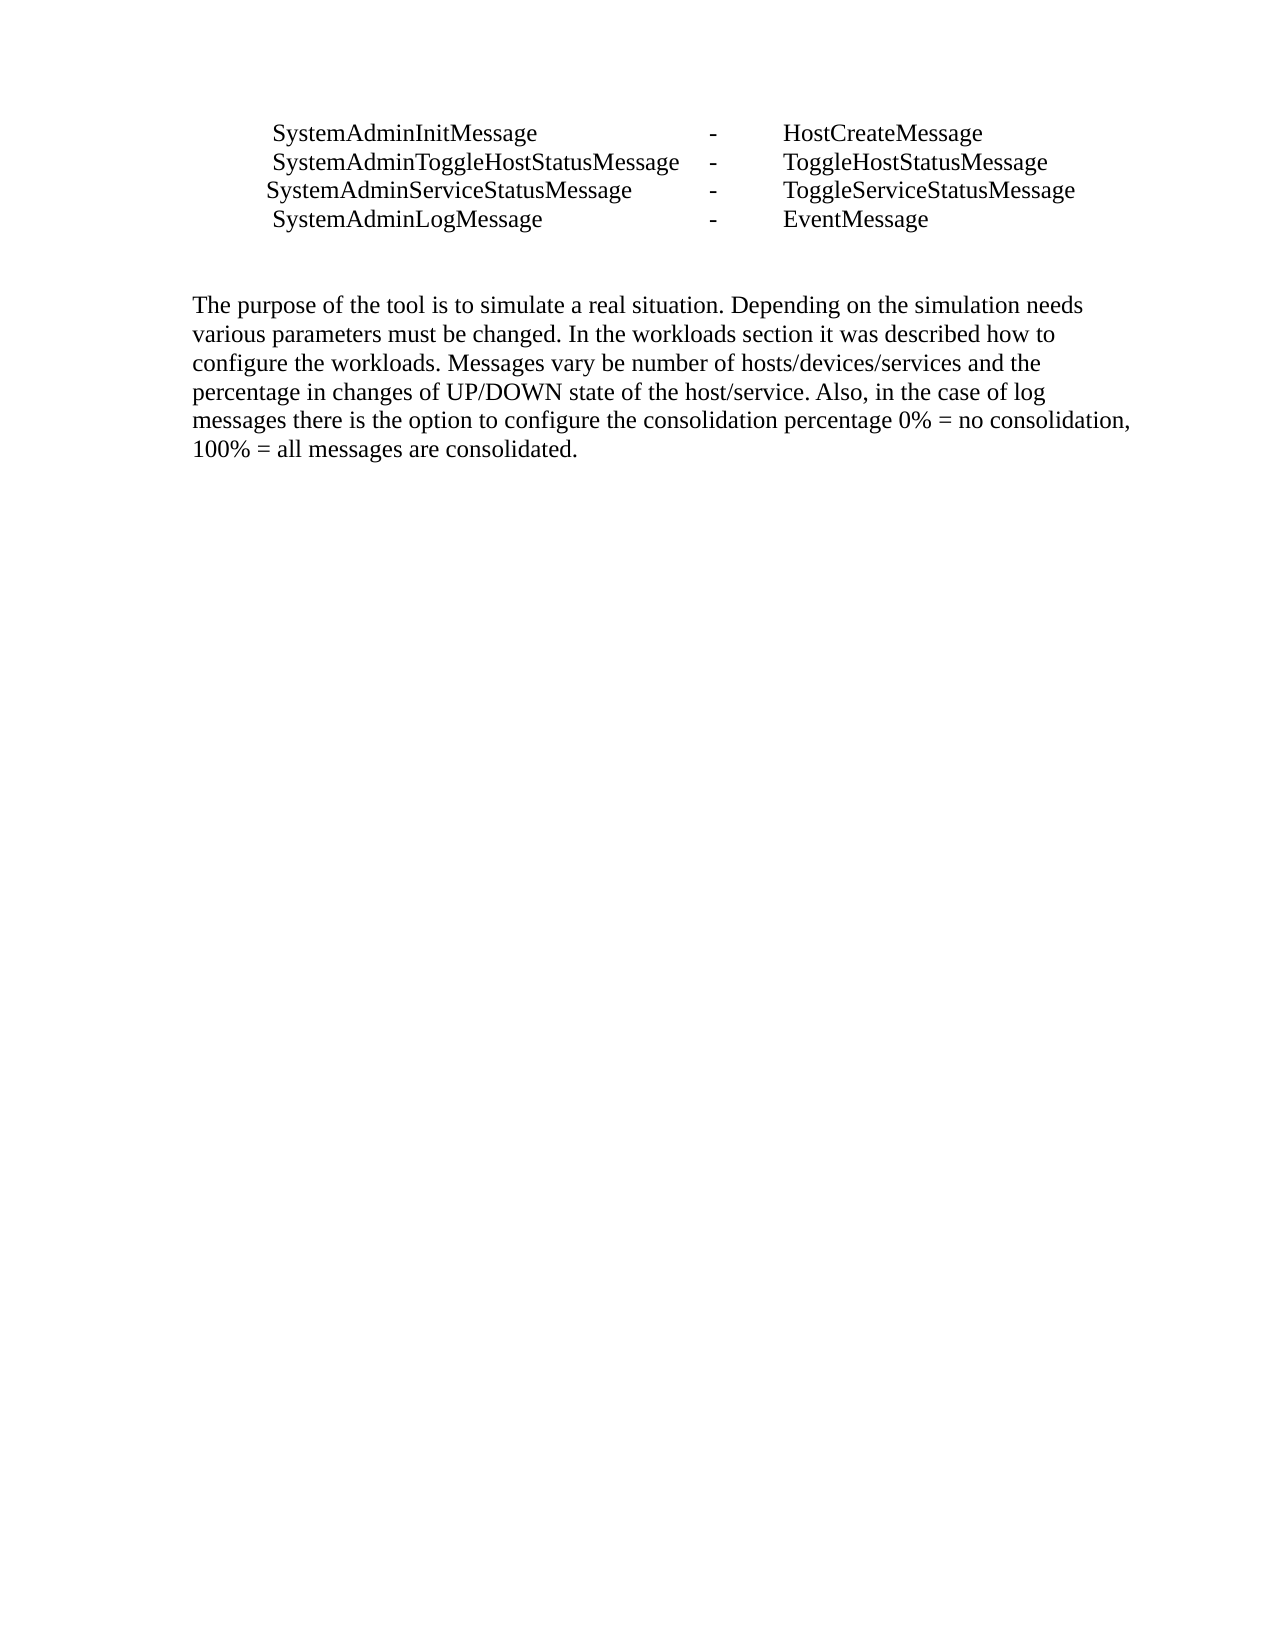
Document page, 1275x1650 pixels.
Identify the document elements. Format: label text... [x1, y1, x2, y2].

text messages there is the option to configure the consolidation percentage 0% = no consolidation, [118, 406, 1157, 434]
text SystemAdminLogMessage - EventMessage [118, 204, 1157, 233]
text various parameters must be changed. In the workloads section it was described how to [118, 319, 1157, 348]
text The purpose of the tool is to simulate a real situation. Depending on the simulation needs [118, 291, 1157, 319]
text configure the workloads. Messages vary be number of hosts/devices/services and the [118, 348, 1157, 377]
text 100% = all messages are consolidated. [118, 434, 1157, 463]
text SystemAdminToggleHostStatusMessage - ToggleHostStatusMessage [118, 147, 1157, 176]
text SystemAdminInitMessage - HostCreateMessage [118, 118, 1157, 147]
text percentage in changes of UP/DOWN state of the host/service. Also, in the case of log [118, 377, 1157, 406]
text SystemAdminServiceStatusMessage - ToggleServiceStatusMessage [118, 176, 1157, 204]
